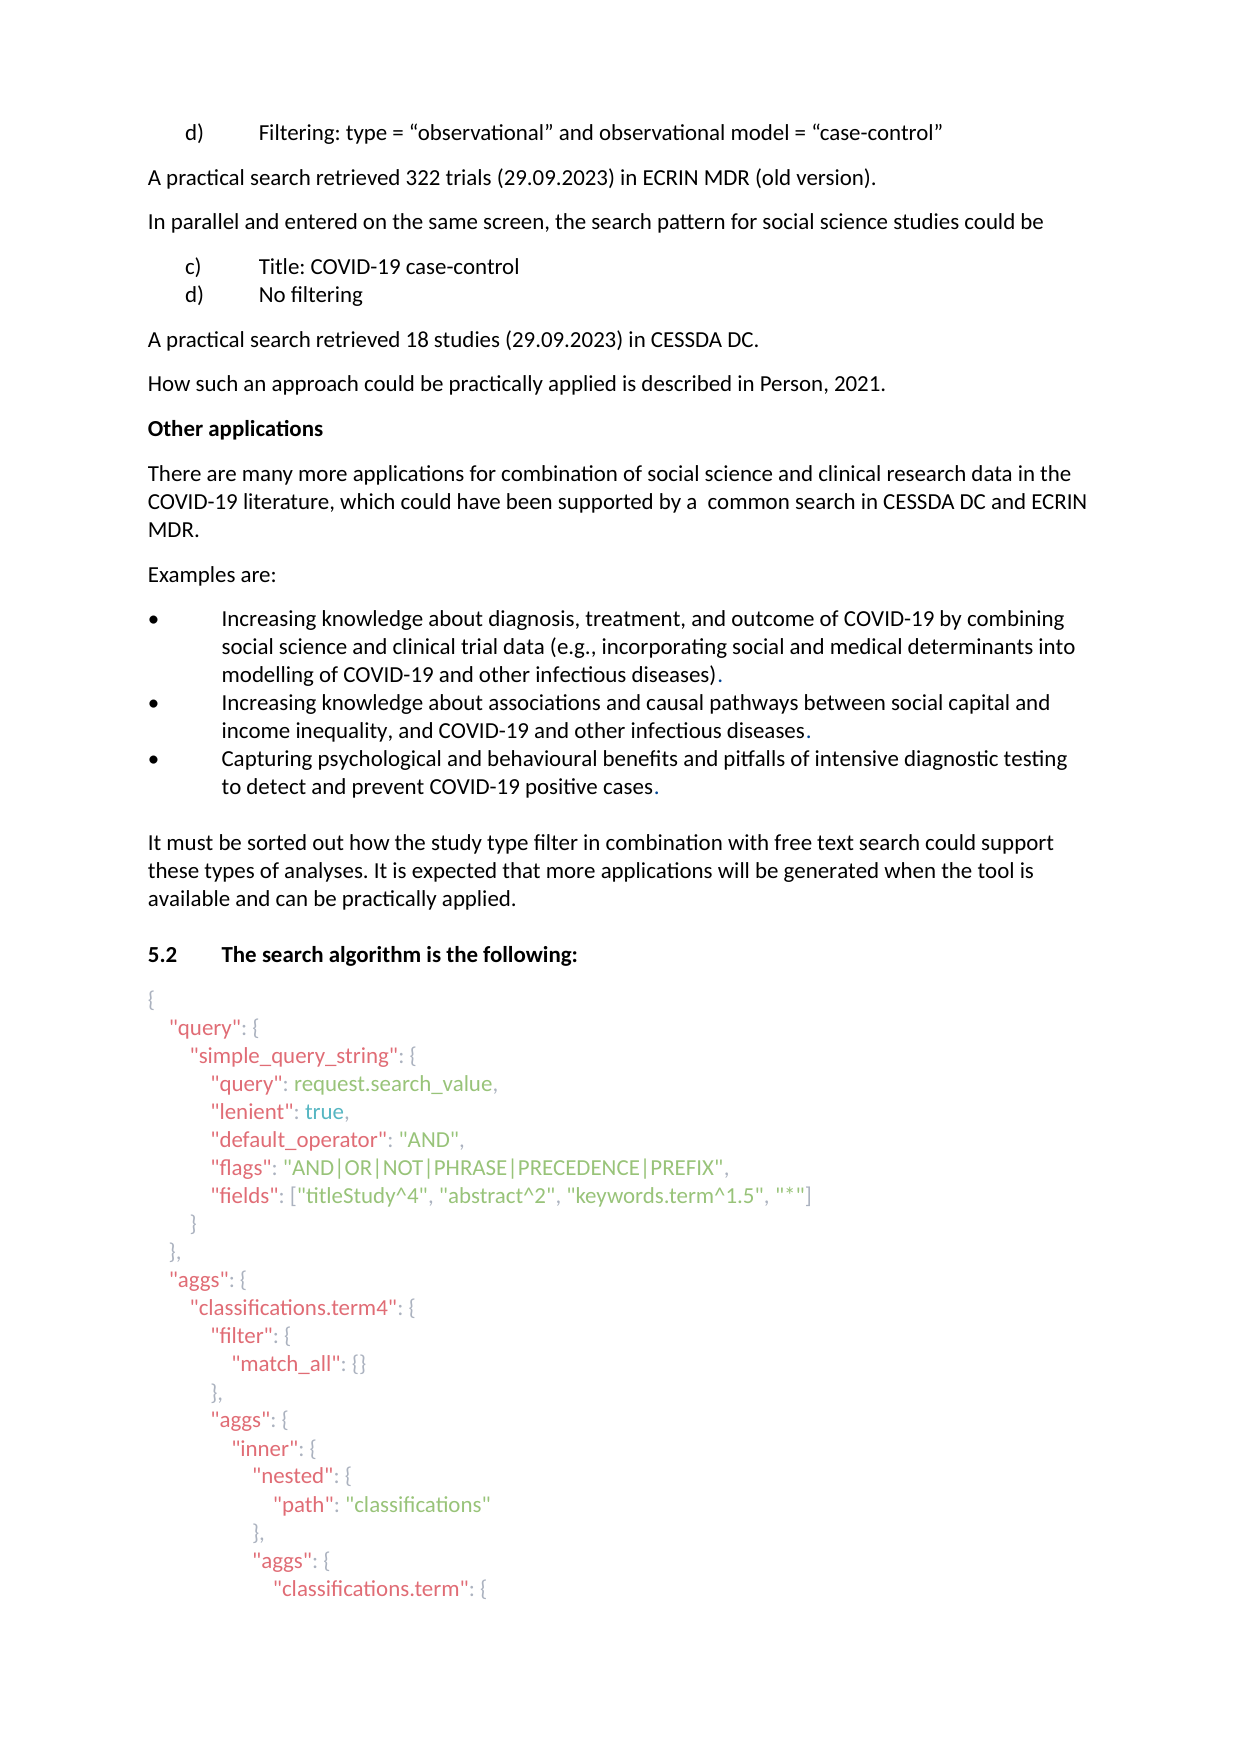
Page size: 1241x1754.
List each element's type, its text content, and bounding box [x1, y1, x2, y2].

text • Increasing knowledge about diagnosis, treatment, and outcome of COVID-19 by combining social science and clinical trial data (e.g., incorporating social and medical determinants into modelling of COVID-19 and other infectious diseases). [148, 604, 1093, 688]
text Other applications [148, 414, 1093, 442]
text • Increasing knowledge about associations and causal pathways between social capital and income inequality, and COVID-19 and other infectious diseases. [148, 688, 1093, 744]
text } [148, 1209, 1093, 1237]
text In parallel and entered on the same screen, the search pattern for social science studies could be [148, 207, 1093, 236]
text "classifications.term": { [148, 1574, 1093, 1602]
text "classifications.term4": { [148, 1293, 1093, 1322]
text "inner": { [148, 1434, 1093, 1462]
text It must be sorted out how the study type filter in combination with free text search could support these types of analyses. It is expected that more applications will be generated when the tool is available and can be practically applied. [148, 828, 1093, 913]
text A practical search retrieved 18 studies (29.09.2023) in CESSDA DC. [148, 325, 1093, 353]
text "default_operator": "AND", [148, 1125, 1093, 1153]
text }, [148, 1237, 1093, 1266]
text "filter": { [148, 1322, 1093, 1349]
text How such an approach could be practically applied is described in Person, 2021. [148, 369, 1093, 398]
text "path": "classifications" [148, 1490, 1093, 1518]
text "fields": ["titleStudy^4", "abstract^2", "keywords.term^1.5", "*"] [148, 1181, 1093, 1209]
text "lenient": true, [148, 1097, 1093, 1125]
text "query": request.search_value, [148, 1069, 1093, 1097]
text { [148, 985, 1093, 1013]
text "simple_query_string": { [148, 1041, 1093, 1069]
text "aggs": { [148, 1406, 1093, 1434]
text A practical search retrieved 322 trials (29.09.2023) in ECRIN MDR (old version). [148, 163, 1093, 191]
text "query": { [148, 1013, 1093, 1041]
text "match_all": {} [148, 1349, 1093, 1378]
text "flags": "AND|OR|NOT|PHRASE|PRECEDENCE|PREFIX", [148, 1153, 1093, 1181]
text "nested": { [148, 1462, 1093, 1490]
text }, [148, 1518, 1093, 1546]
text There are many more applications for combination of social science and clinical research data in the COVID-19 literature, which could have been supported by a common search in CESSDA DC and ECRIN MDR. [148, 459, 1093, 543]
text Examples are: [148, 560, 1093, 588]
list Title: COVID-19 case-control [185, 252, 1093, 280]
text "aggs": { [148, 1546, 1093, 1574]
list No filtering [185, 280, 1093, 308]
list Filtering: type = “observational” and observational model = “case-control” [185, 118, 1093, 146]
text }, [148, 1378, 1093, 1406]
text "aggs": { [148, 1266, 1093, 1293]
text • Capturing psychological and behavioural benefits and pitfalls of intensive diagnostic testing to detect and prevent COVID-19 positive cases. [148, 744, 1093, 801]
text 5.2 The search algorithm is the following: [148, 941, 1093, 969]
